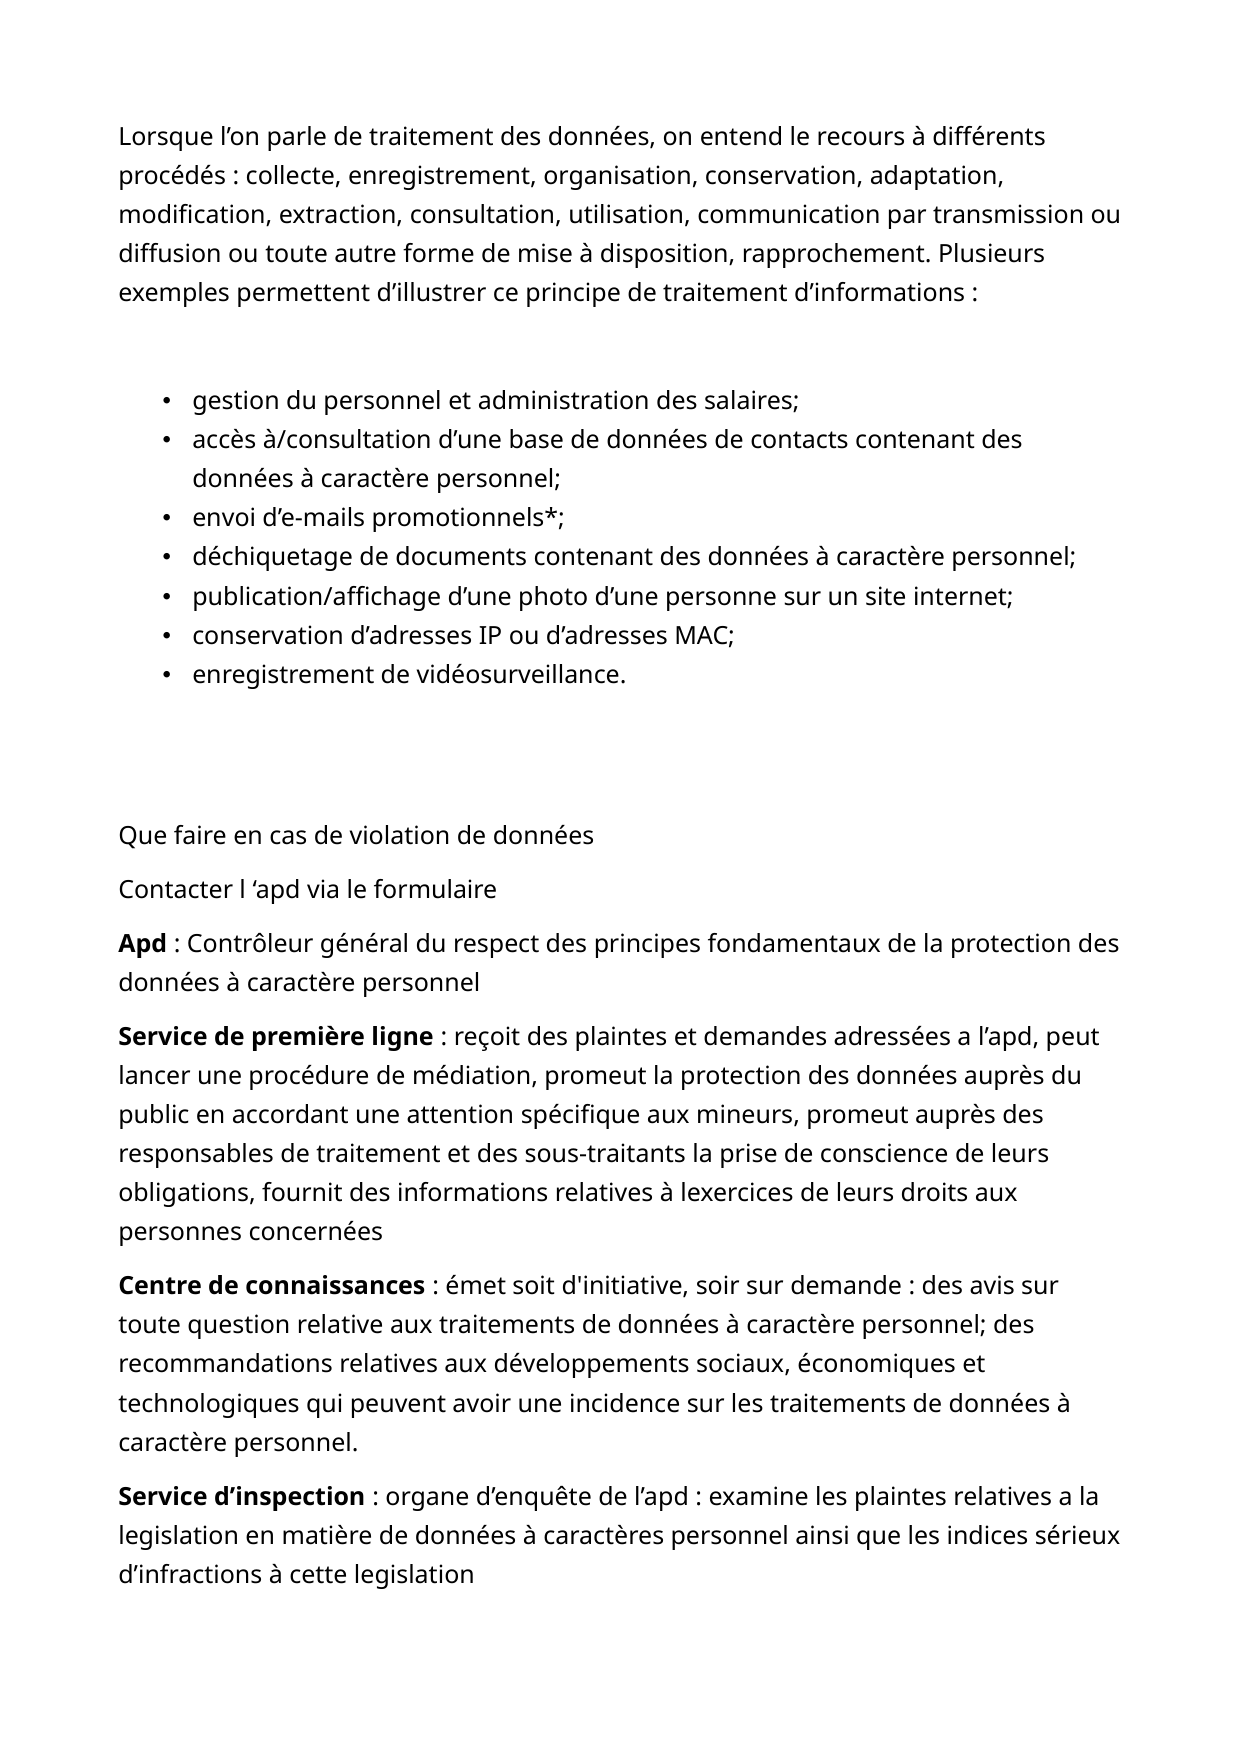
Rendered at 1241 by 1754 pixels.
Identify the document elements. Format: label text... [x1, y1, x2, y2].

list accès à/consultation d’une base de données de contacts contenant des données à caractère personnel; [162, 421, 1122, 495]
text Service de première ligne : reçoit des plaintes et demandes adressées a l’apd, peut lancer une procédure de médiation, promeut la protection des données auprès du public en accordant une attention spécifique aux mineurs, promeut auprès des responsables de traitement et des sous-traitants la prise de conscience de leurs obligations, fournit des informations relatives à lexercices de leurs droits aux personnes concernées [118, 1018, 1122, 1248]
list gestion du personnel et administration des salaires; [162, 382, 1122, 416]
list déchiquetage de documents contenant des données à caractère personnel; [162, 539, 1122, 573]
text Lorsque l’on parle de traitement des données, on entend le recours à différents procédés : collecte, enregistrement, organisation, conservation, adaptation, modification, extraction, consultation, utilisation, communication par transmission ou diffusion ou toute autre forme de mise à disposition, rapprochement. Plusieurs exemples permettent d’illustrer ce principe de traitement d’informations : [118, 118, 1122, 309]
list enregistrement de vidéosurveillance. [162, 656, 1122, 691]
list envoi d’e-mails promotionnels*; [162, 500, 1122, 534]
text Apd : Contrôleur général du respect des principes fondamentaux de la protection des données à caractère personnel [118, 925, 1122, 998]
list publication/affichage d’une photo d’une personne sur un site internet; [162, 578, 1122, 612]
text Service d’inspection : organe d’enquête de l’apd : examine les plaintes relatives a la legislation en matière de données à caractères personnel ainsi que les indices sérieux d’infractions à cette legislation [118, 1478, 1122, 1591]
text Contacter l ‘apd via le formulaire [118, 871, 1122, 906]
text Que faire en cas de violation de données [118, 818, 1122, 852]
list conservation d’adresses IP ou d’adresses MAC; [162, 617, 1122, 651]
text Centre de connaissances : émet soit d'initiative, soir sur demande : des avis sur toute question relative aux traitements de données à caractère personnel; des recommandations relatives aux développements sociaux, économiques et technologiques qui peuvent avoir une incidence sur les traitements de données à caractère personnel. [118, 1268, 1122, 1458]
